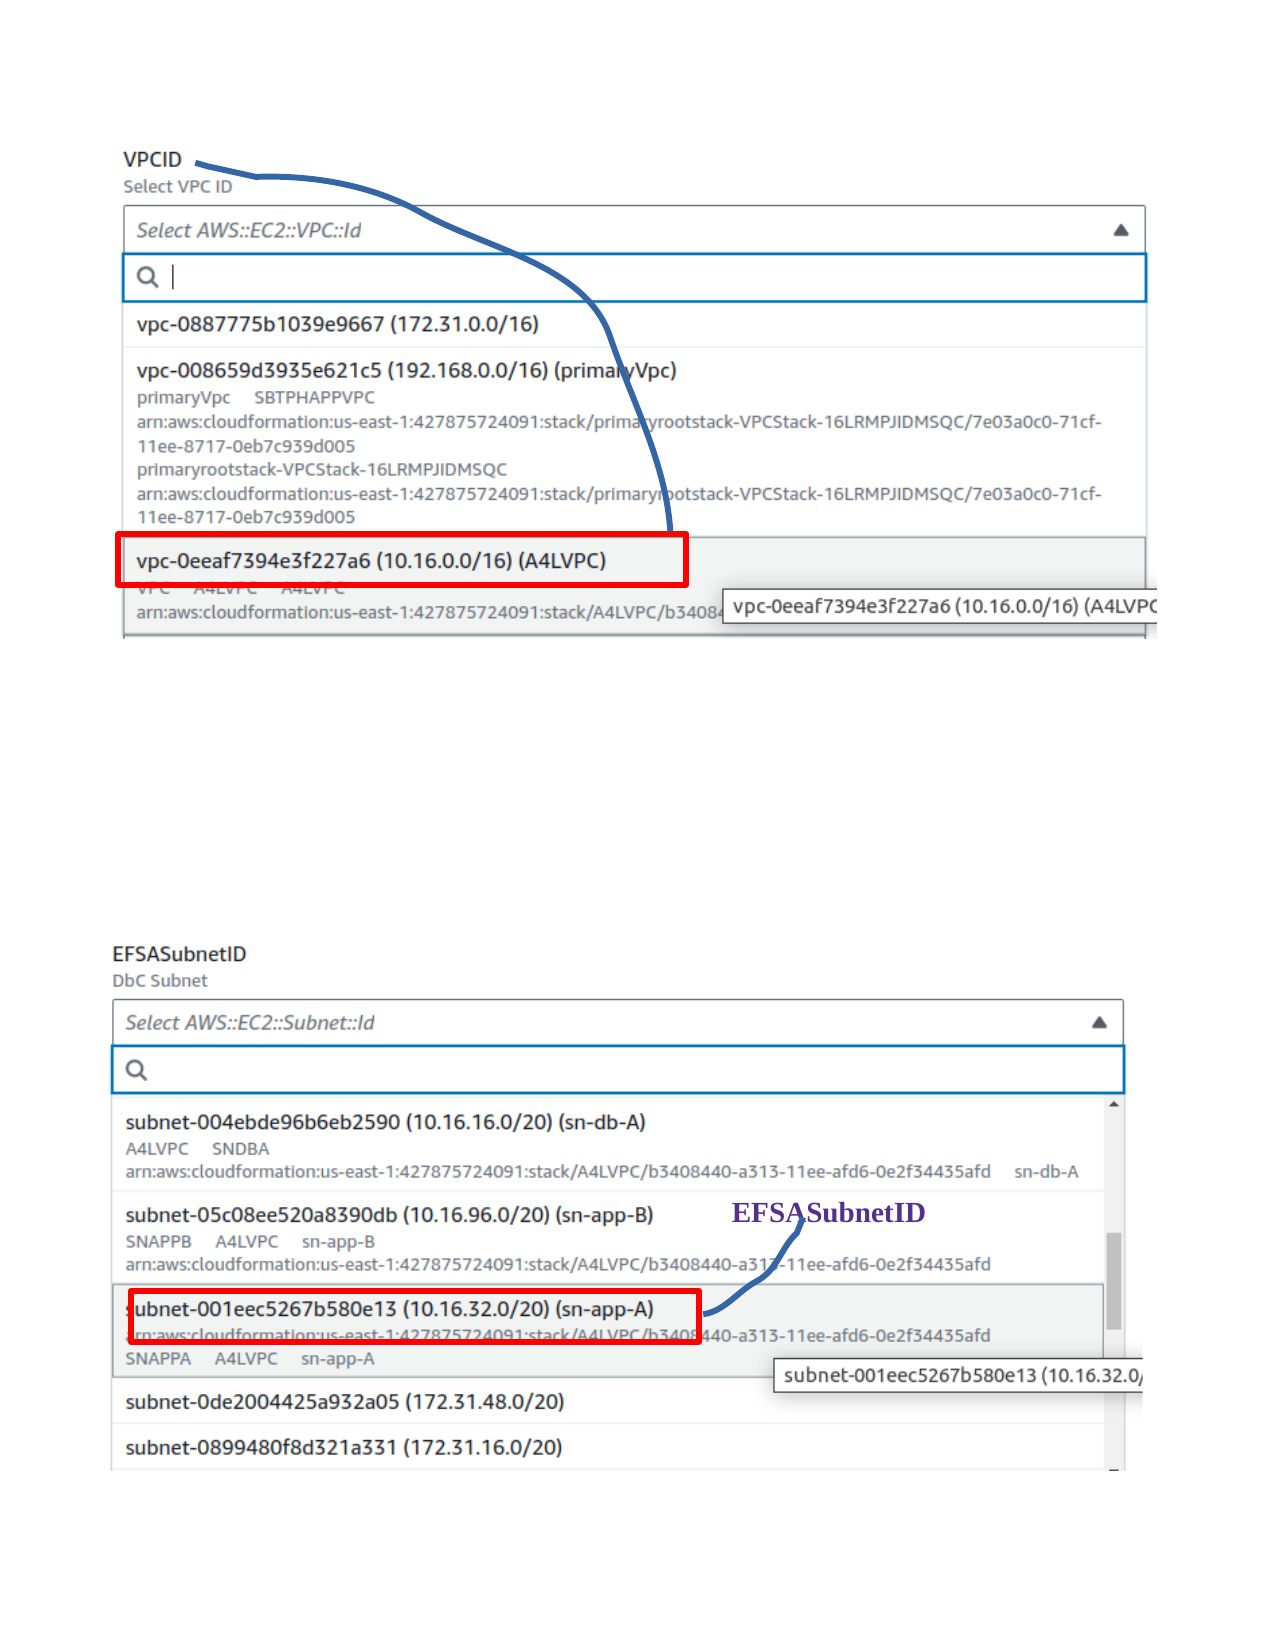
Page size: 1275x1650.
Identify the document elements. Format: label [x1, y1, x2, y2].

picture [103, 918, 1143, 1471]
picture [121, 537, 683, 582]
picture [118, 118, 1157, 639]
